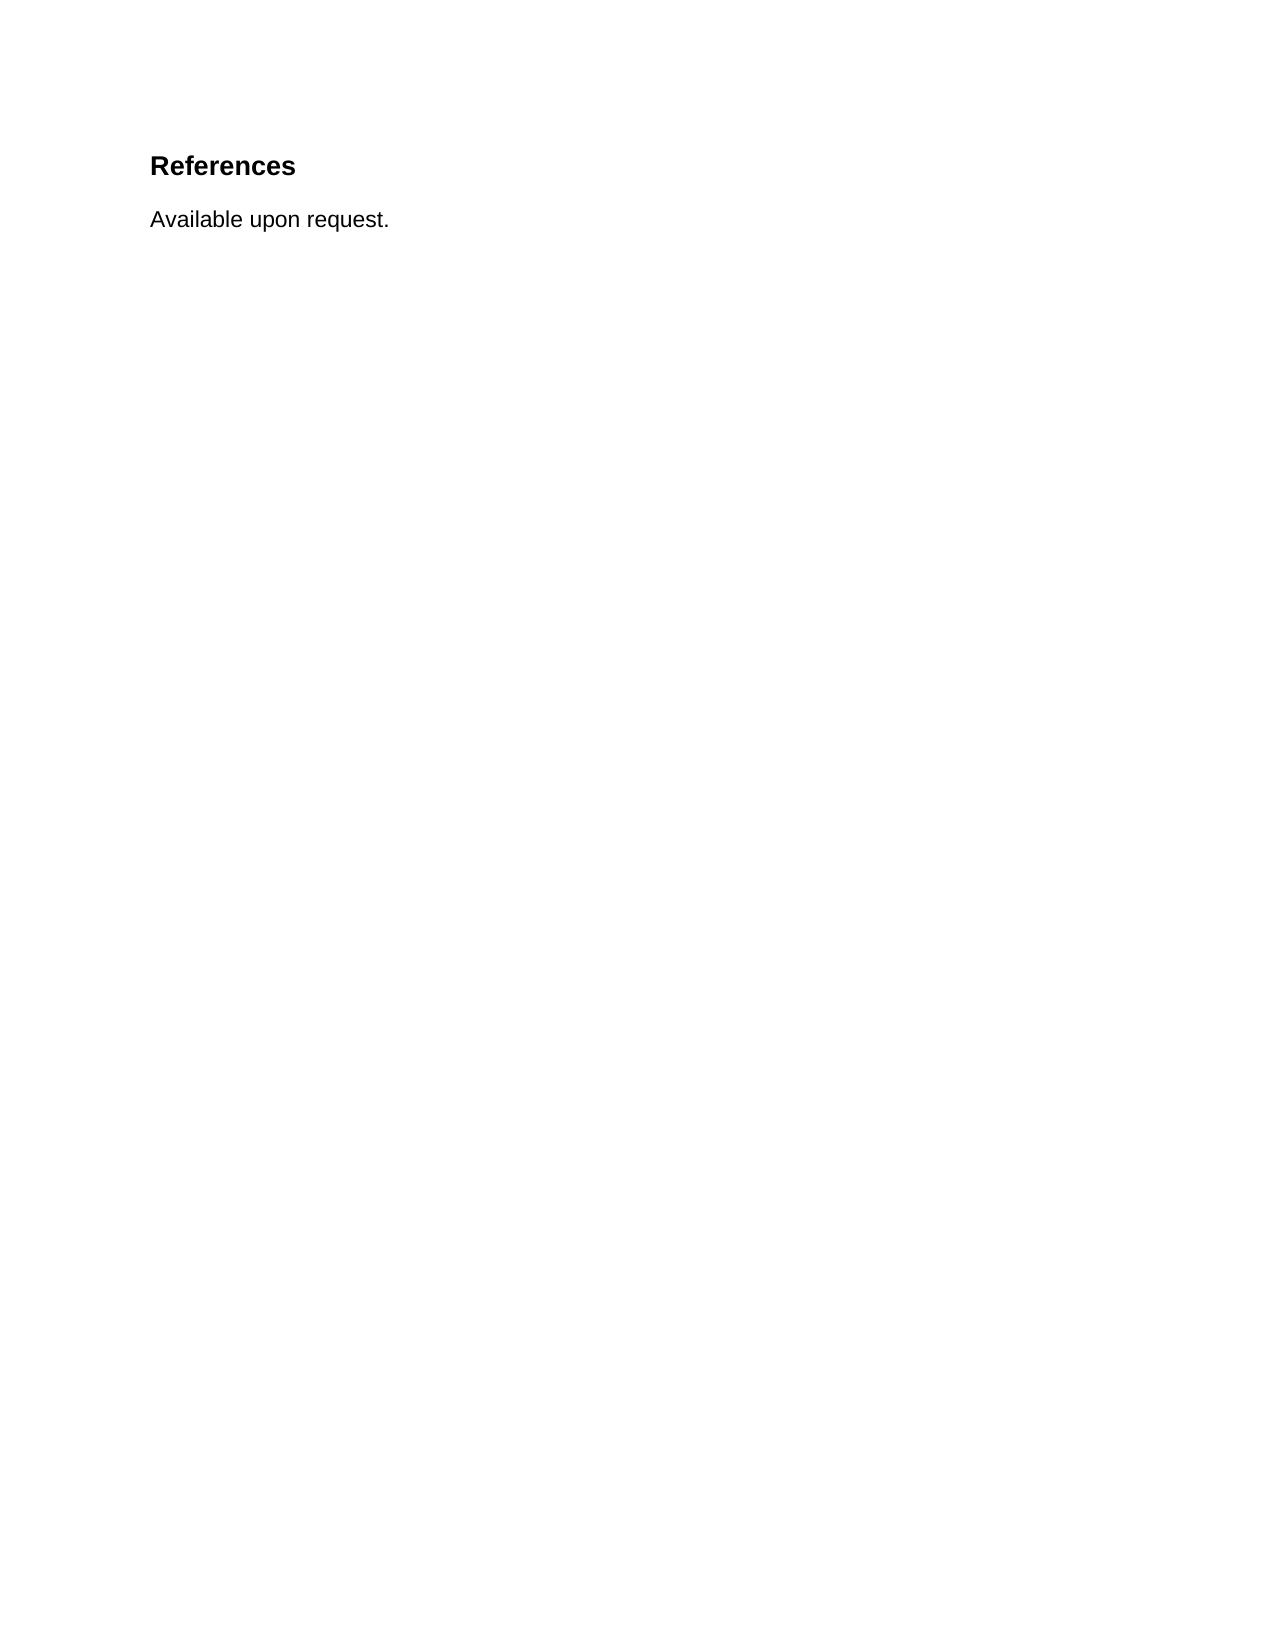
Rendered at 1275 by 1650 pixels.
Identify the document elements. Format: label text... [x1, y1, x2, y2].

subtitle References [150, 150, 1125, 181]
text Available upon request. [150, 206, 1125, 233]
